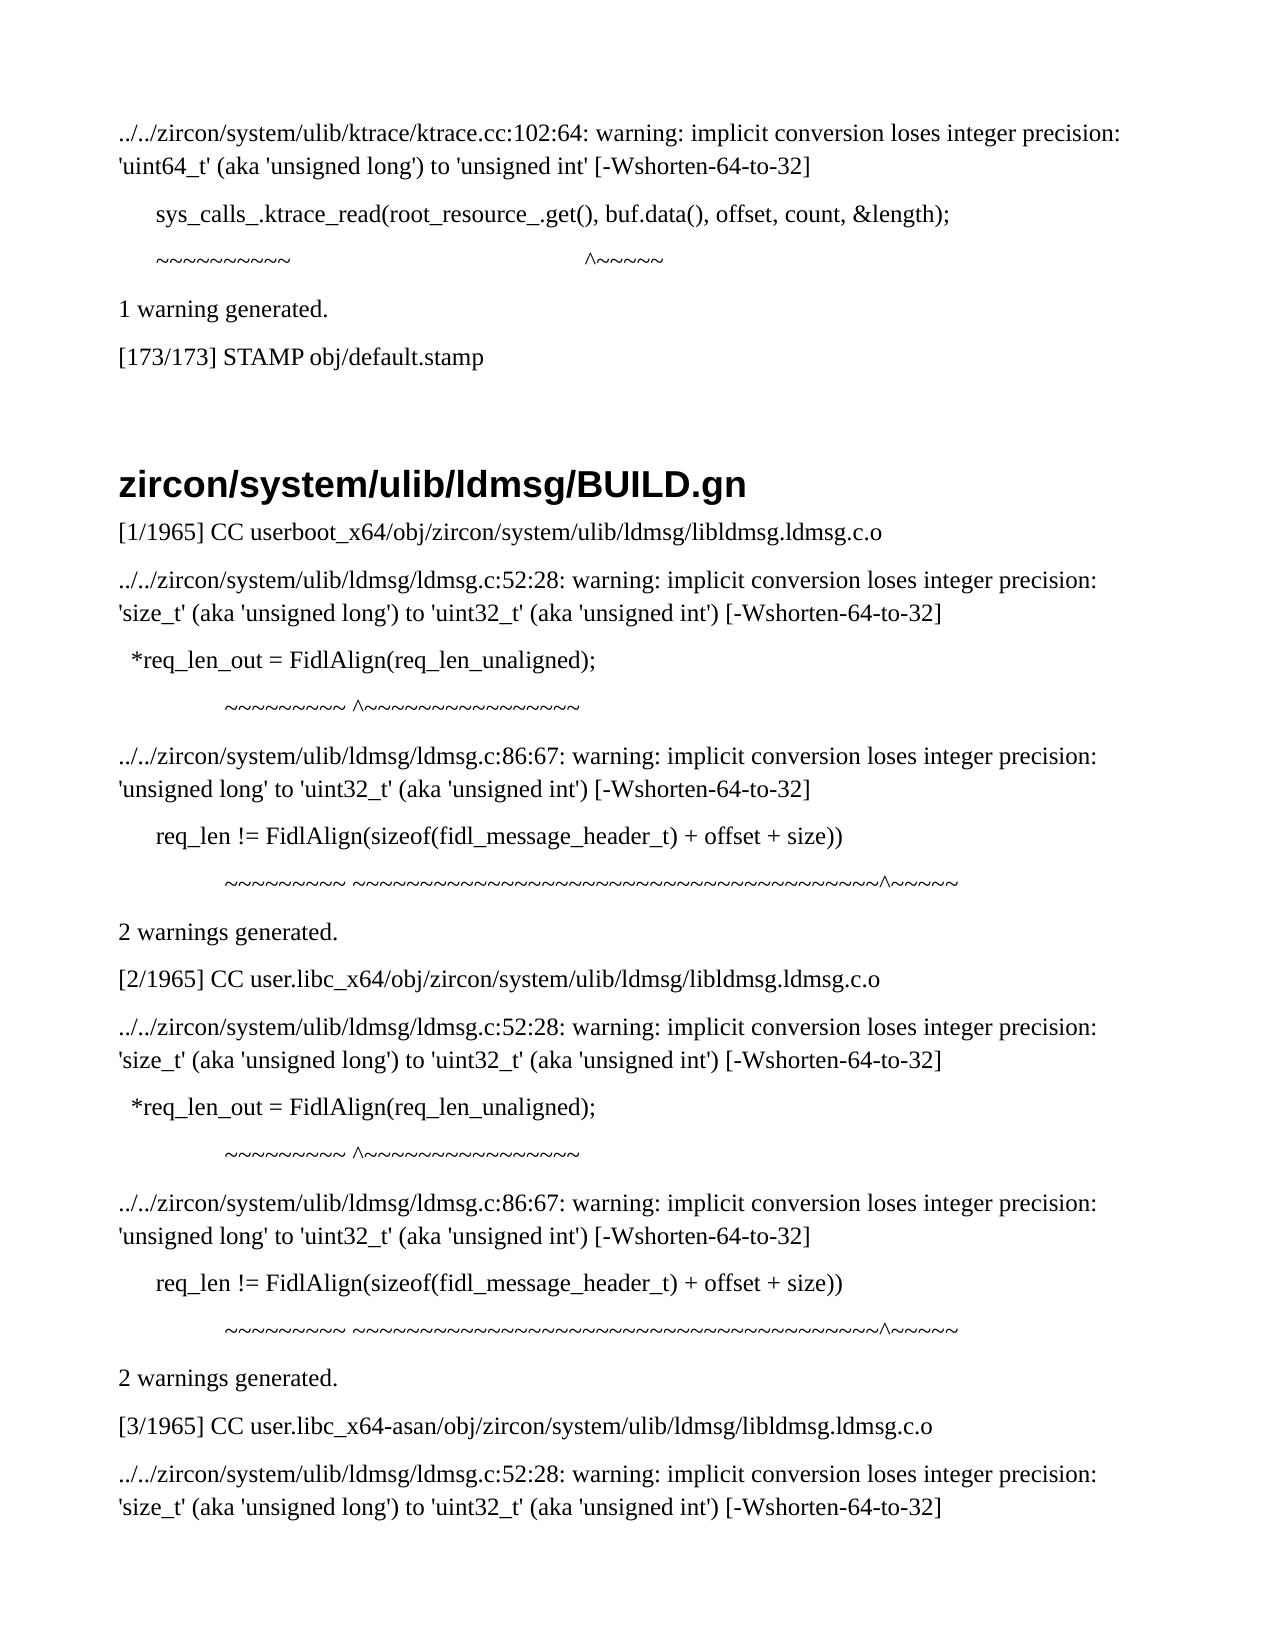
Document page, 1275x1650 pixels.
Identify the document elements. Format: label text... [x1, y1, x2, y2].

text ~~~~~~~~~ ^~~~~~~~~~~~~~~~~ [118, 693, 1157, 722]
text req_len != FidlAlign(sizeof(fidl_message_header_t) + offset + size)) [118, 1268, 1157, 1297]
text [3/1965] CC user.libc_x64-asan/obj/zircon/system/ulib/ldmsg/libldmsg.ldmsg.c.o [118, 1411, 1157, 1440]
text sys_calls_.ktrace_read(root_resource_.get(), buf.data(), offset, count, &length); [118, 199, 1157, 227]
text ~~~~~~~~~ ~~~~~~~~~~~~~~~~~~~~~~~~~~~~~~~~~~~~~~~^~~~~~ [118, 869, 1157, 898]
text ../../zircon/system/ulib/ldmsg/ldmsg.c:52:28: warning: implicit conversion loses integer precision: 'size_t' (aka 'unsigned long') to 'uint32_t' (aka 'unsigned int') [-Wshorten-64-to-32] [118, 1012, 1157, 1074]
text 2 warnings generated. [118, 1363, 1157, 1392]
text ~~~~~~~~~ ~~~~~~~~~~~~~~~~~~~~~~~~~~~~~~~~~~~~~~~^~~~~~ [118, 1316, 1157, 1345]
text ../../zircon/system/ulib/ldmsg/ldmsg.c:86:67: warning: implicit conversion loses integer precision: 'unsigned long' to 'uint32_t' (aka 'unsigned int') [-Wshorten-64-to-32] [118, 741, 1157, 803]
text ../../zircon/system/ulib/ldmsg/ldmsg.c:52:28: warning: implicit conversion loses integer precision: 'size_t' (aka 'unsigned long') to 'uint32_t' (aka 'unsigned int') [-Wshorten-64-to-32] [118, 1459, 1157, 1521]
text ../../zircon/system/ulib/ldmsg/ldmsg.c:86:67: warning: implicit conversion loses integer precision: 'unsigned long' to 'uint32_t' (aka 'unsigned int') [-Wshorten-64-to-32] [118, 1188, 1157, 1249]
text *req_len_out = FidlAlign(req_len_unaligned); [118, 1092, 1157, 1121]
text 1 warning generated. [118, 294, 1157, 323]
text ~~~~~~~~~ ^~~~~~~~~~~~~~~~~ [118, 1140, 1157, 1169]
text req_len != FidlAlign(sizeof(fidl_message_header_t) + offset + size)) [118, 821, 1157, 850]
subtitle zircon/system/ulib/ldmsg/BUILD.gn [118, 462, 1157, 505]
text ../../zircon/system/ulib/ldmsg/ldmsg.c:52:28: warning: implicit conversion loses integer precision: 'size_t' (aka 'unsigned long') to 'uint32_t' (aka 'unsigned int') [-Wshorten-64-to-32] [118, 565, 1157, 627]
text *req_len_out = FidlAlign(req_len_unaligned); [118, 646, 1157, 674]
text ~~~~~~~~~~ ^~~~~~ [118, 246, 1157, 275]
text ../../zircon/system/ulib/ktrace/ktrace.cc:102:64: warning: implicit conversion loses integer precision: 'uint64_t' (aka 'unsigned long') to 'unsigned int' [-Wshorten-64-to-32] [118, 118, 1157, 180]
text [2/1965] CC user.libc_x64/obj/zircon/system/ulib/ldmsg/libldmsg.ldmsg.c.o [118, 964, 1157, 993]
text [173/173] STAMP obj/default.stamp [118, 342, 1157, 370]
text [1/1965] CC userboot_x64/obj/zircon/system/ulib/ldmsg/libldmsg.ldmsg.c.o [118, 517, 1157, 546]
text 2 warnings generated. [118, 917, 1157, 945]
